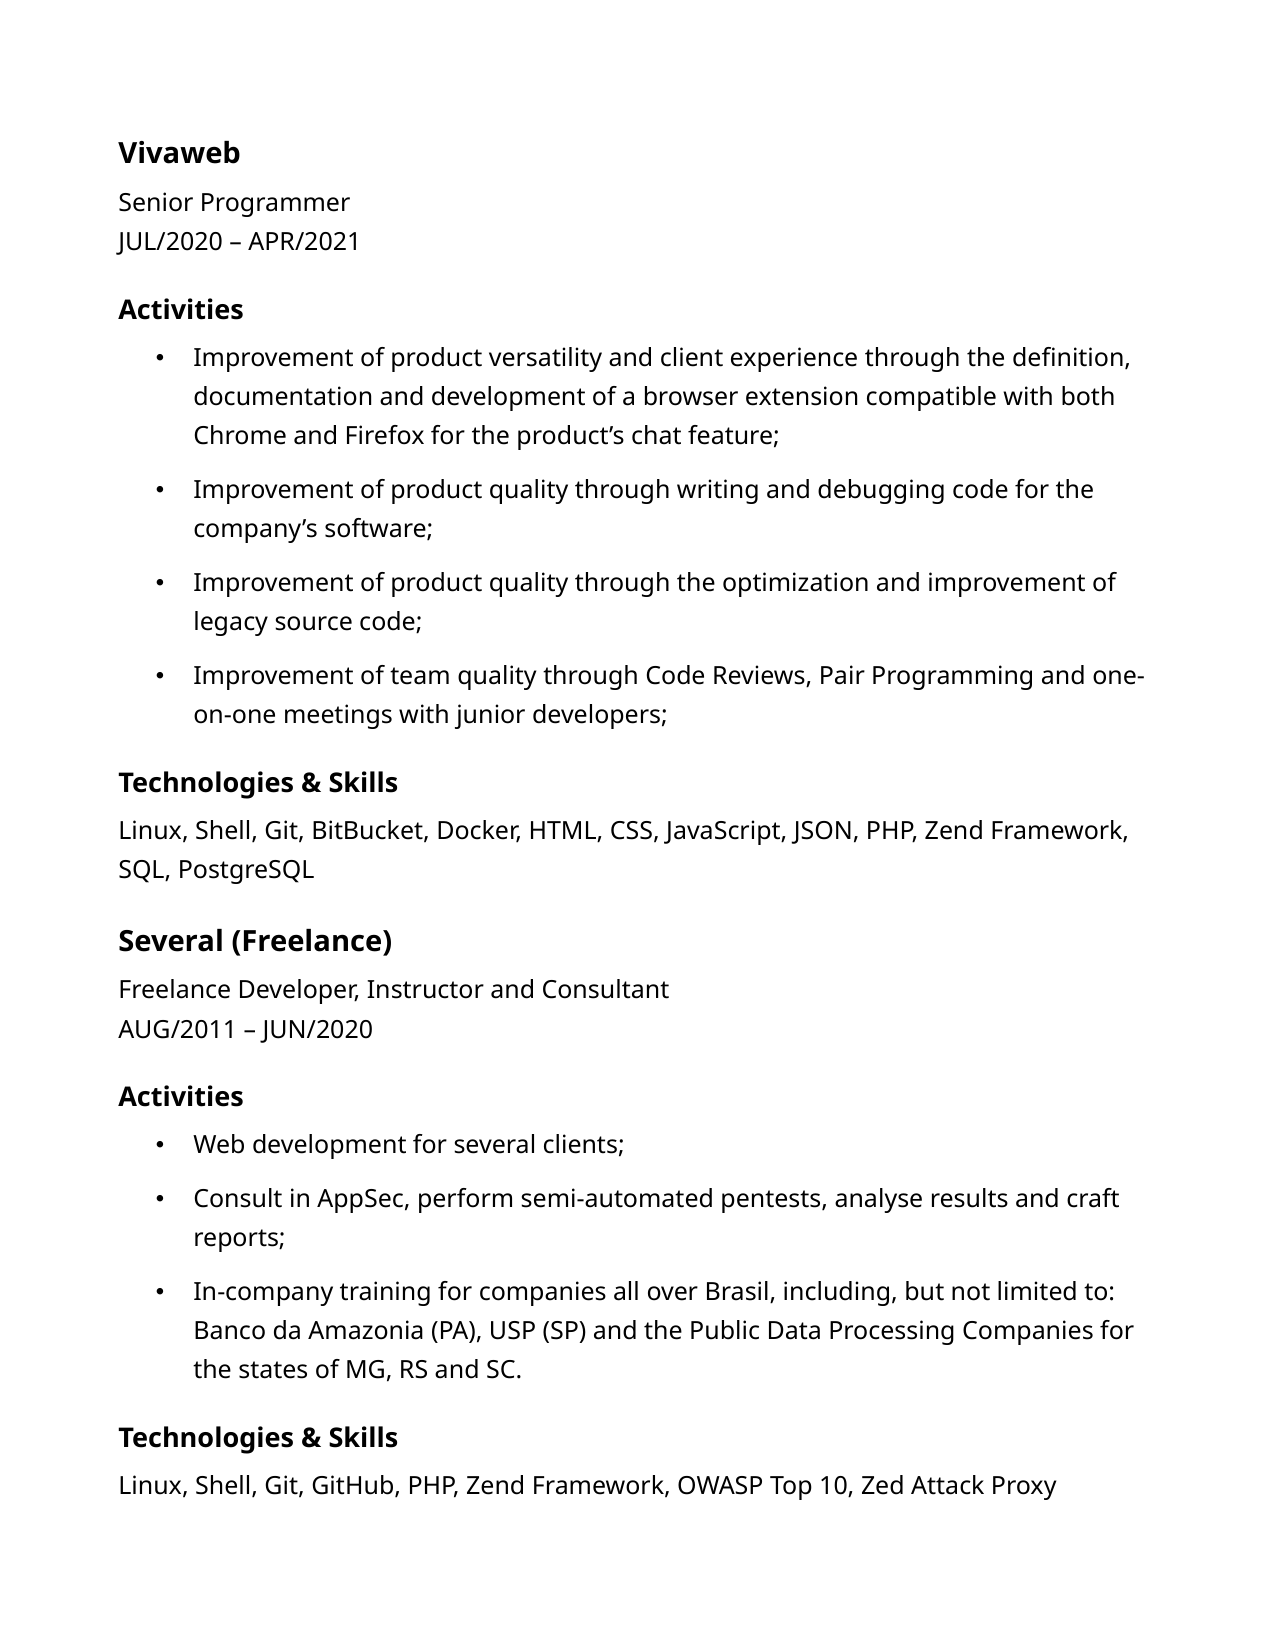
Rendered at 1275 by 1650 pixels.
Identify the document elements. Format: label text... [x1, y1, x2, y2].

subtitle Several (Freelance) [118, 920, 1157, 959]
subtitle Activities [118, 1077, 1157, 1114]
list Improvement of product quality through the optimization and improvement of legacy source code; [156, 565, 1157, 638]
list Improvement of product versatility and client experience through the definition, documentation and development of a browser extension compatible with both Chrome and Firefox for the product’s chat feature; [156, 340, 1157, 452]
text Freelance Developer, Instructor and Consultant AUG/2011 – JUN/2020 [118, 972, 1157, 1045]
text Linux, Shell, Git, GitHub, PHP, Zend Framework, OWASP Top 10, Zed Attack Proxy [118, 1467, 1157, 1502]
list Improvement of team quality through Code Reviews, Pair Programming and one-on-one meetings with junior developers; [156, 658, 1157, 731]
subtitle Technologies & Skills [118, 1418, 1157, 1455]
subtitle Vivaweb [118, 133, 1157, 172]
text Linux, Shell, Git, BitBucket, Docker, HTML, CSS, JavaScript, JSON, PHP, Zend Framework, SQL, PostgreSQL [118, 812, 1157, 886]
list Improvement of product quality through writing and debugging code for the company’s software; [156, 472, 1157, 545]
subtitle Activities [118, 290, 1157, 327]
text Senior Programmer JUL/2020 – APR/2021 [118, 185, 1157, 258]
subtitle Technologies & Skills [118, 763, 1157, 800]
list Consult in AppSec, perform semi-automated pentests, analyse results and craft reports; [156, 1181, 1157, 1254]
list In-company training for companies all over Brasil, including, but not limited to: Banco da Amazonia (PA), USP (SP) and the Public Data Processing Companies for the states of MG, RS and SC. [156, 1273, 1157, 1386]
list Web development for several clients; [156, 1127, 1157, 1161]
